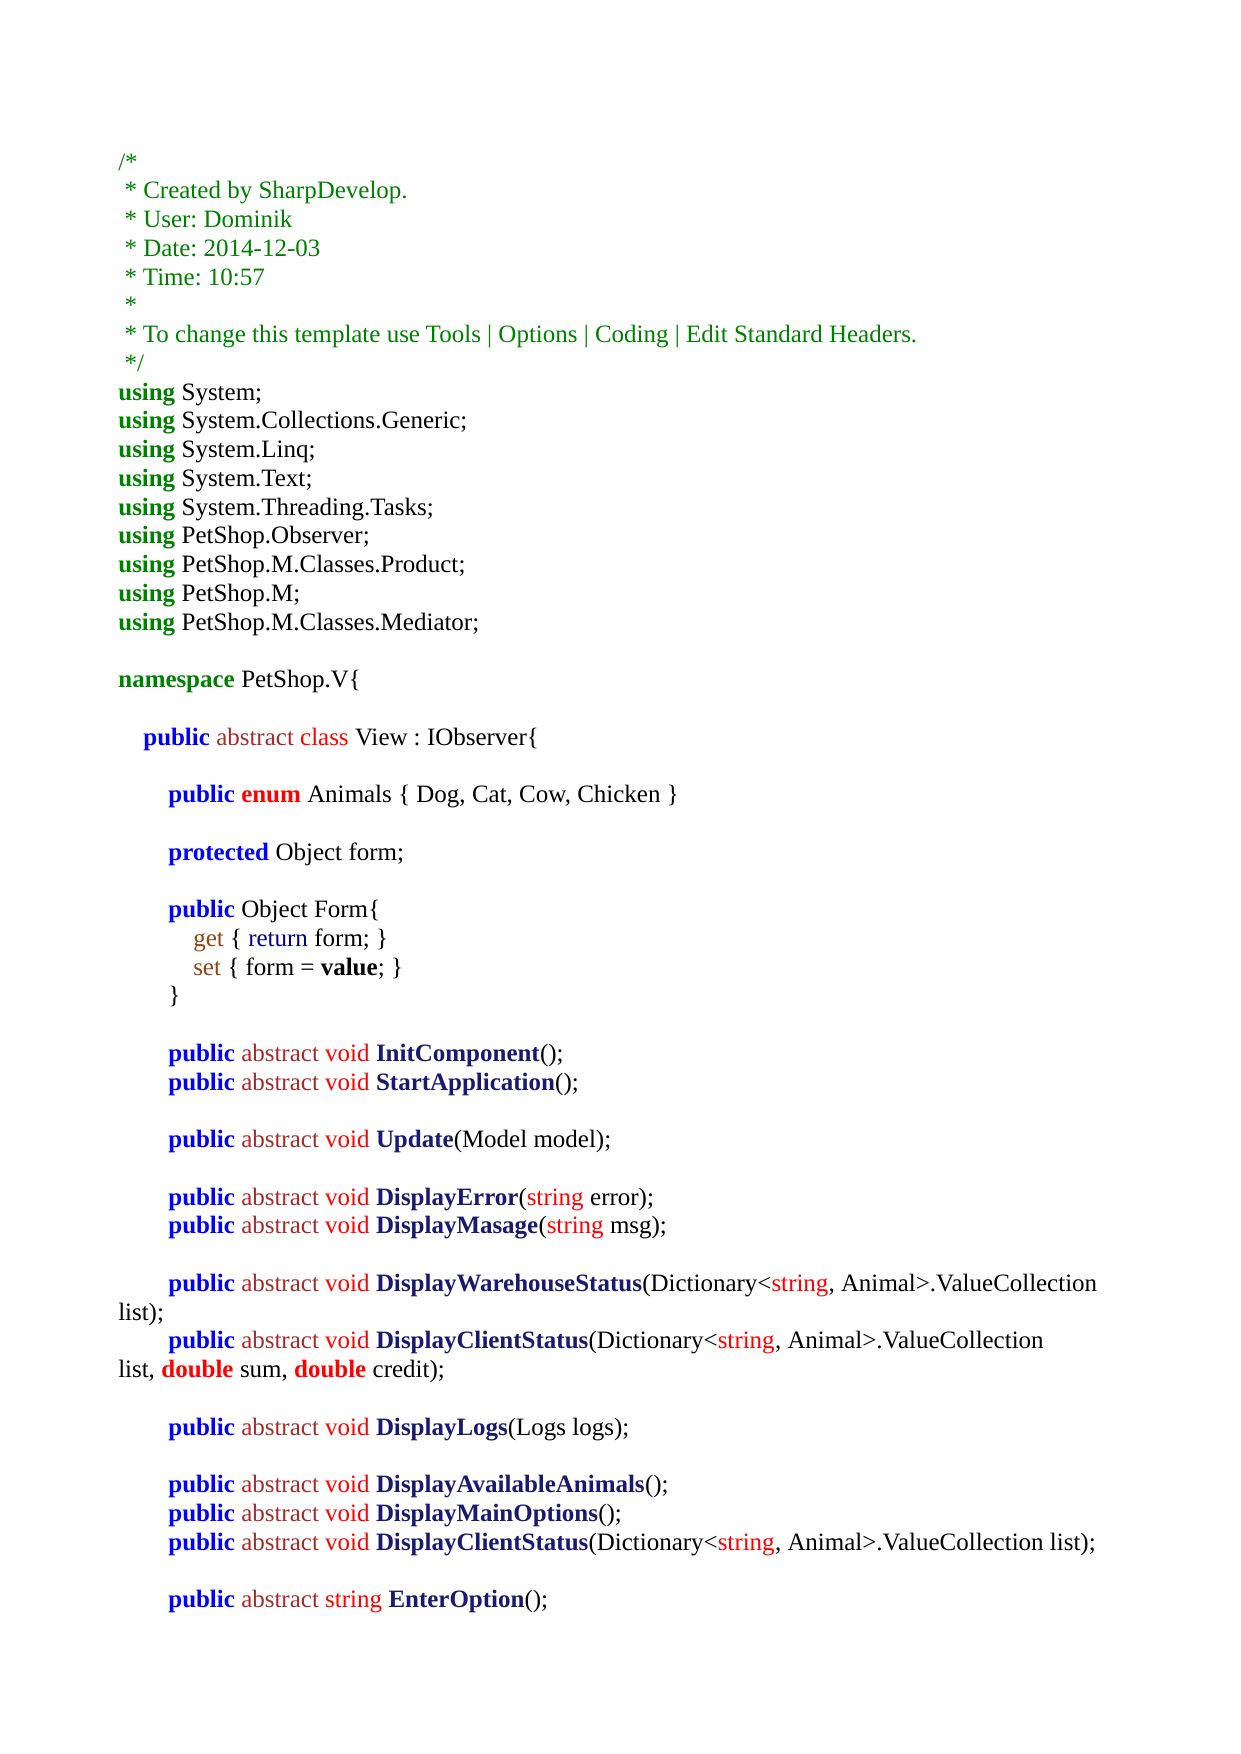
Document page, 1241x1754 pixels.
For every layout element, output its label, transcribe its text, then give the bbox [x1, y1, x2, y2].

text /* * Created by SharpDevelop. * User: Dominik * Date: 2014-12-03 * Time: 10:57 * * To change this template use Tools | Options | Coding | Edit Standard Headers. */ using System; using System.Collections.Generic; using System.Linq; using System.Text; using System.Threading.Tasks; using PetShop.Observer; using PetShop.M.Classes.Product; using PetShop.M; using PetShop.M.Classes.Mediator; namespace PetShop.V{ public abstract class View : IObserver{ public enum Animals { Dog, Cat, Cow, Chicken } protected Object form; public Object Form{ get { return form; } set { form = value; } } public abstract void InitComponent(); public abstract void StartApplication(); public abstract void Update(Model model); public abstract void DisplayError(string error); public abstract void DisplayMasage(string msg); public abstract void DisplayWarehouseStatus(Dictionary<string, Animal>.ValueCollection list); public abstract void DisplayClientStatus(Dictionary<string, Animal>.ValueCollection list, double sum, double credit); public abstract void DisplayLogs(Logs logs); public abstract void DisplayAvailableAnimals(); public abstract void DisplayMainOptions(); public abstract void DisplayClientStatus(Dictionary<string, Animal>.ValueCollection list); public abstract string EnterOption(); [118, 147, 1122, 1613]
